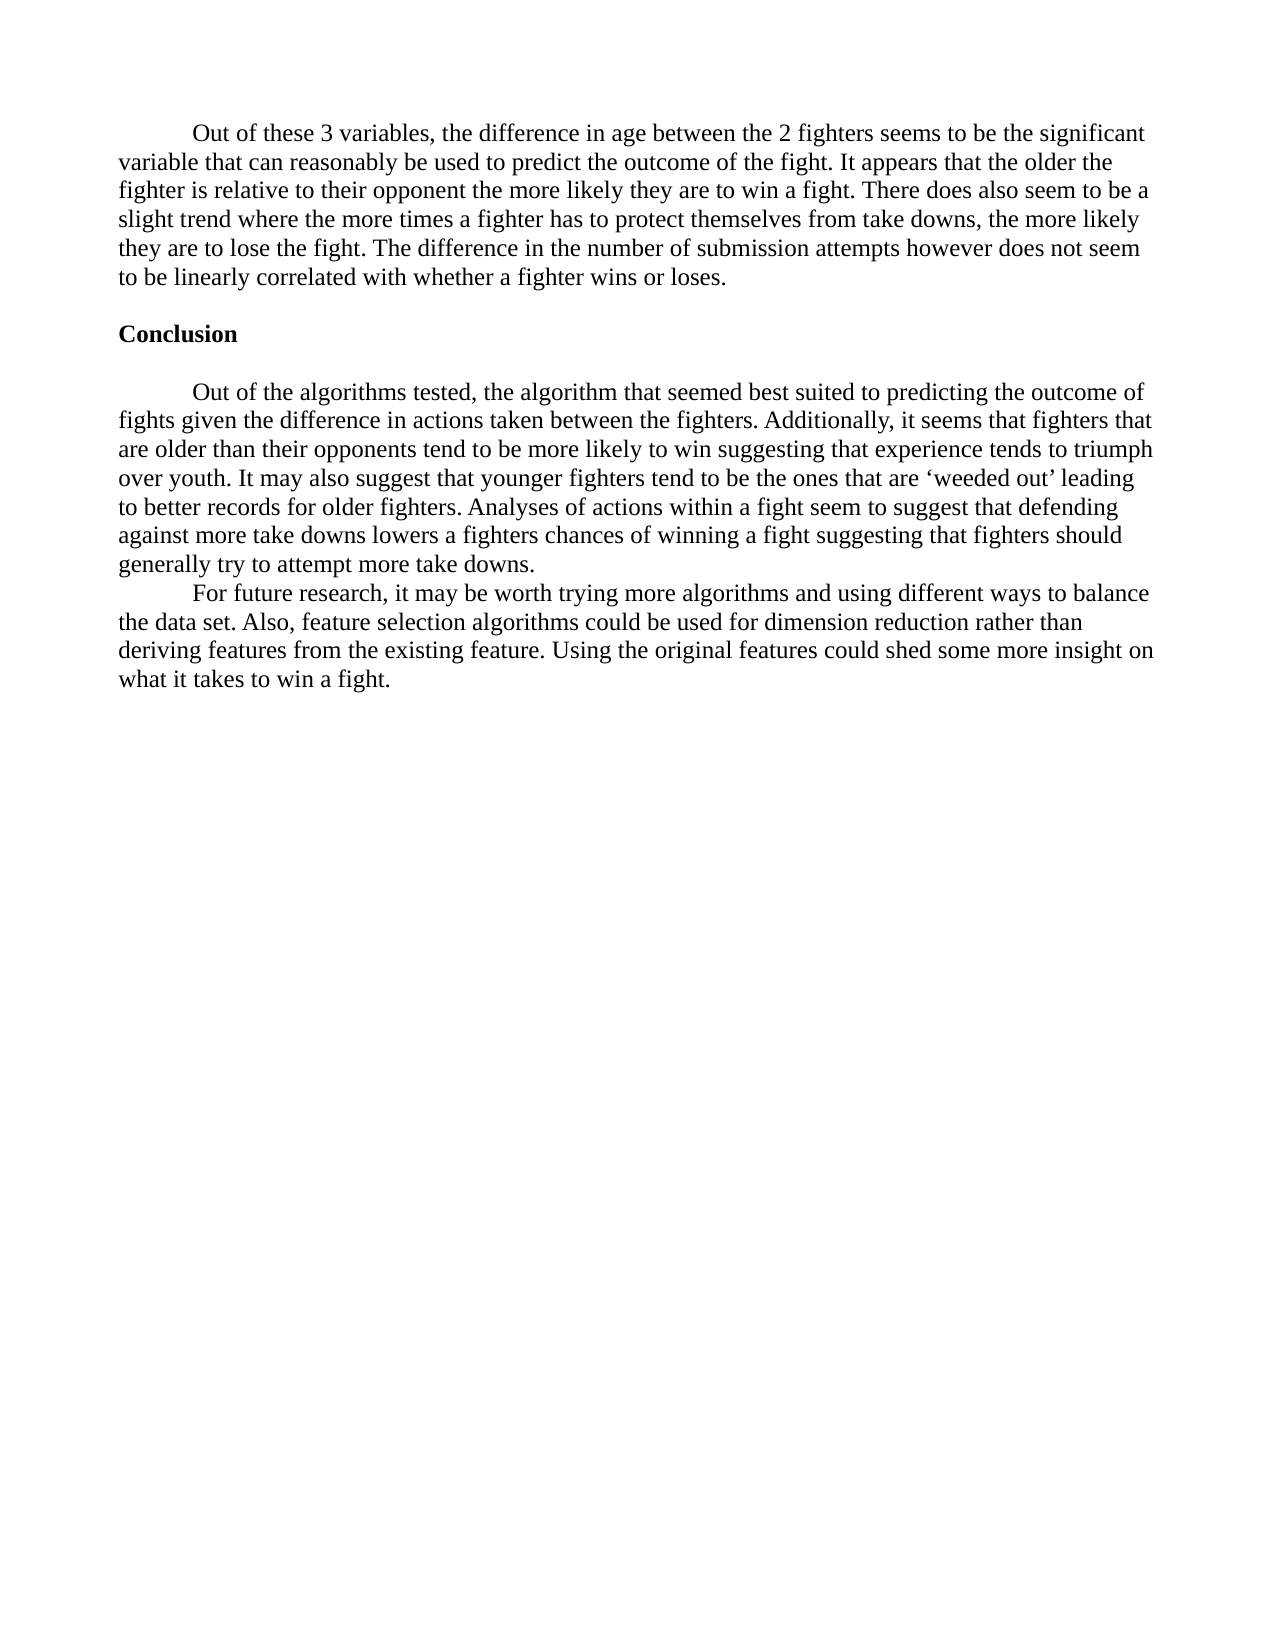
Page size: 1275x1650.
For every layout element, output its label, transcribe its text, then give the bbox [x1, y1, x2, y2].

text Out of these 3 variables, the difference in age between the 2 fighters seems to be the significant variable that can reasonably be used to predict the outcome of the fight. It appears that the older the fighter is relative to their opponent the more likely they are to win a fight. There does also seem to be a slight trend where the more times a fighter has to protect themselves from take downs, the more likely they are to lose the fight. The difference in the number of submission attempts however does not seem to be linearly correlated with whether a fighter wins or loses. [118, 118, 1157, 291]
text For future research, it may be worth trying more algorithms and using different ways to balance the data set. Also, feature selection algorithms could be used for dimension reduction rather than deriving features from the existing feature. Using the original features could shed some more insight on what it takes to win a fight. [118, 578, 1157, 693]
text Out of the algorithms tested, the algorithm that seemed best suited to predicting the outcome of fights given the difference in actions taken between the fighters. Additionally, it seems that fighters that are older than their opponents tend to be more likely to win suggesting that experience tends to triumph over youth. It may also suggest that younger fighters tend to be the ones that are ‘weeded out’ leading to better records for older fighters. Analyses of actions within a fight seem to suggest that defending against more take downs lowers a fighters chances of winning a fight suggesting that fighters should generally try to attempt more take downs. [118, 377, 1157, 578]
text Conclusion [118, 319, 1157, 348]
